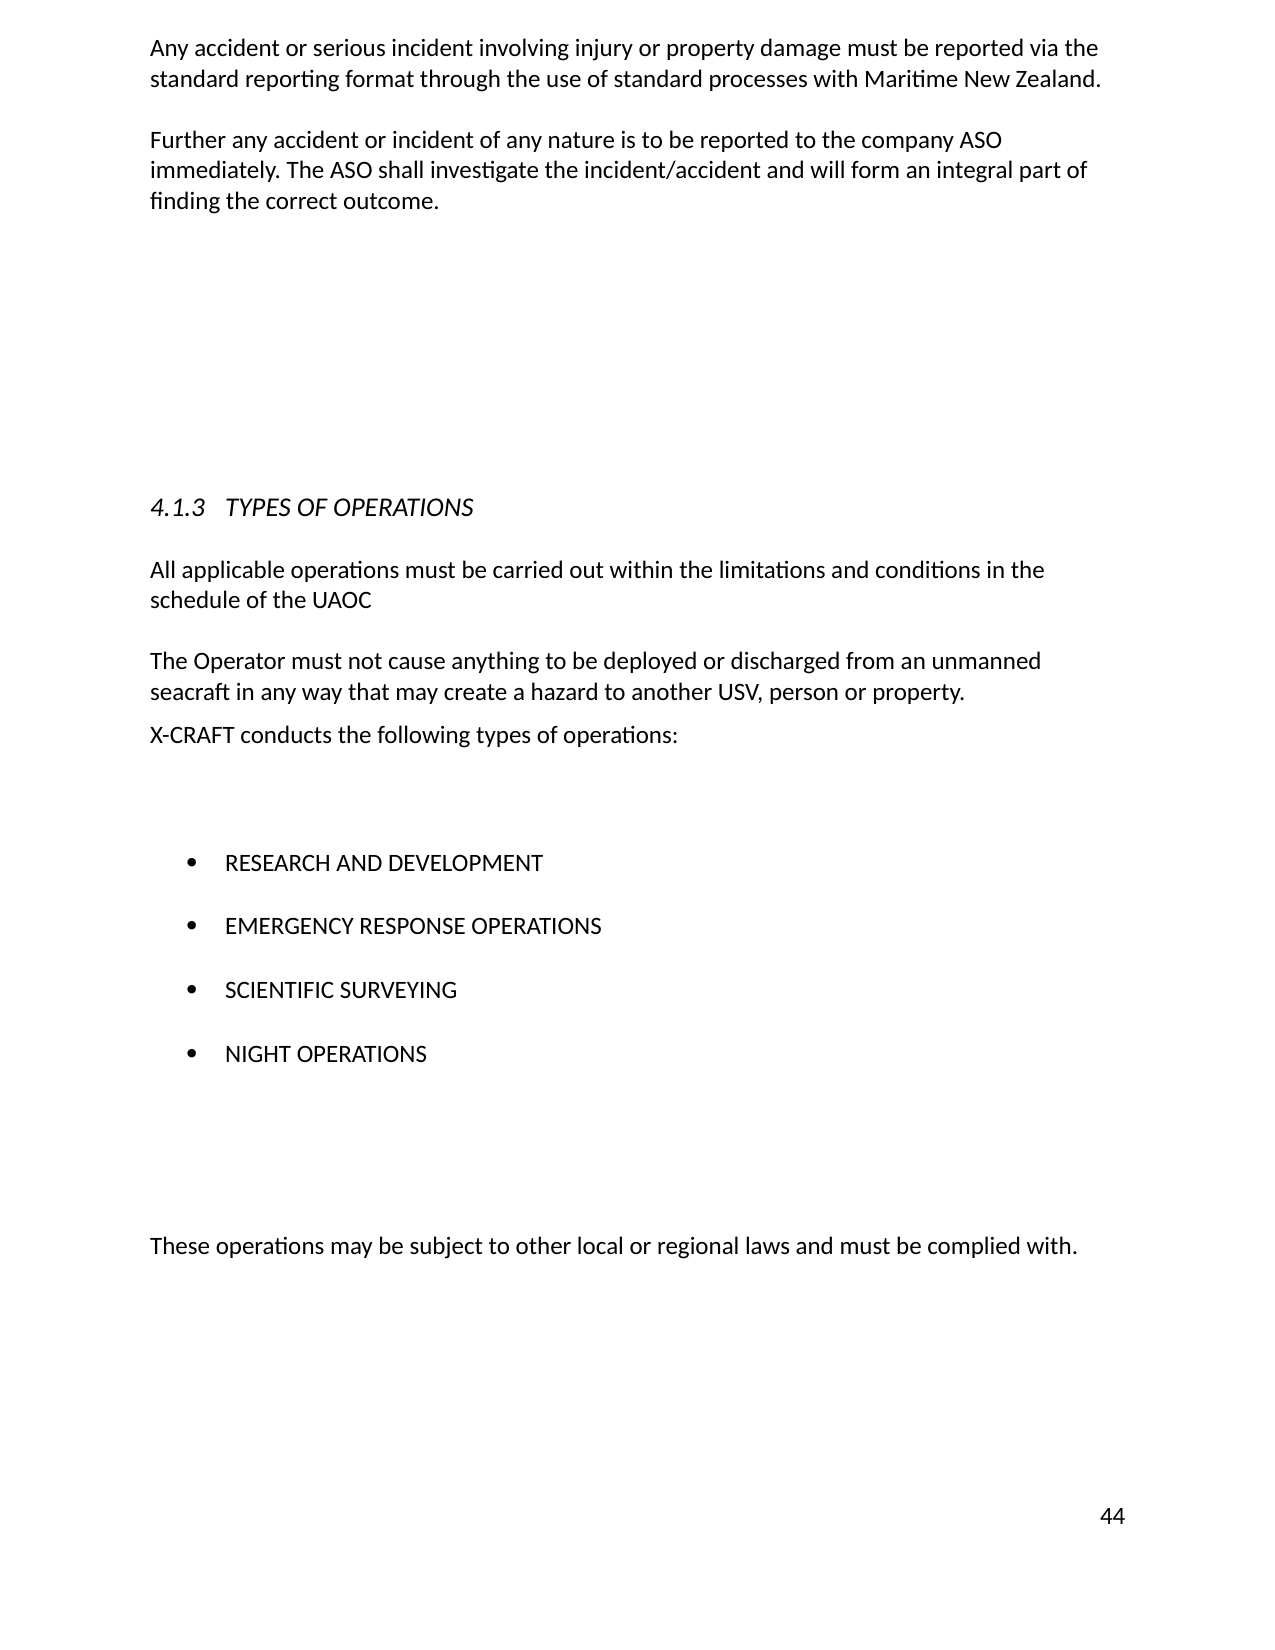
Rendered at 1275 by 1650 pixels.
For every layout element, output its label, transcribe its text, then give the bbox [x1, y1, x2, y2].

list NIGHT OPERATIONS [187, 1038, 1125, 1069]
text Any accident or serious incident involving injury or property damage must be reported via the standard reporting format through the use of standard processes with Maritime New Zealand. [150, 32, 1125, 93]
list SCIENTIFIC SURVEYING [187, 974, 1125, 1005]
text 4.1.3 TYPES OF OPERATIONS [150, 490, 1125, 523]
text Further any accident or incident of any nature is to be reported to the company ASO immediately. The ASO shall investigate the incident/accident and will form an integral part of finding the correct outcome. [150, 124, 1125, 216]
text The Operator must not cause anything to be deployed or discharged from an unmanned seacraft in any way that may create a hazard to another USV, person or property. [150, 645, 1125, 706]
text These operations may be subject to other local or regional laws and must be complied with. [150, 1230, 1125, 1260]
text All applicable operations must be carried out within the limitations and conditions in the schedule of the UAOC [150, 554, 1125, 615]
list EMERGENCY RESPONSE OPERATIONS [187, 911, 1125, 941]
list RESEARCH AND DEVELOPMENT [187, 847, 1125, 877]
text X-CRAFT conducts the following types of operations: [150, 719, 1125, 749]
